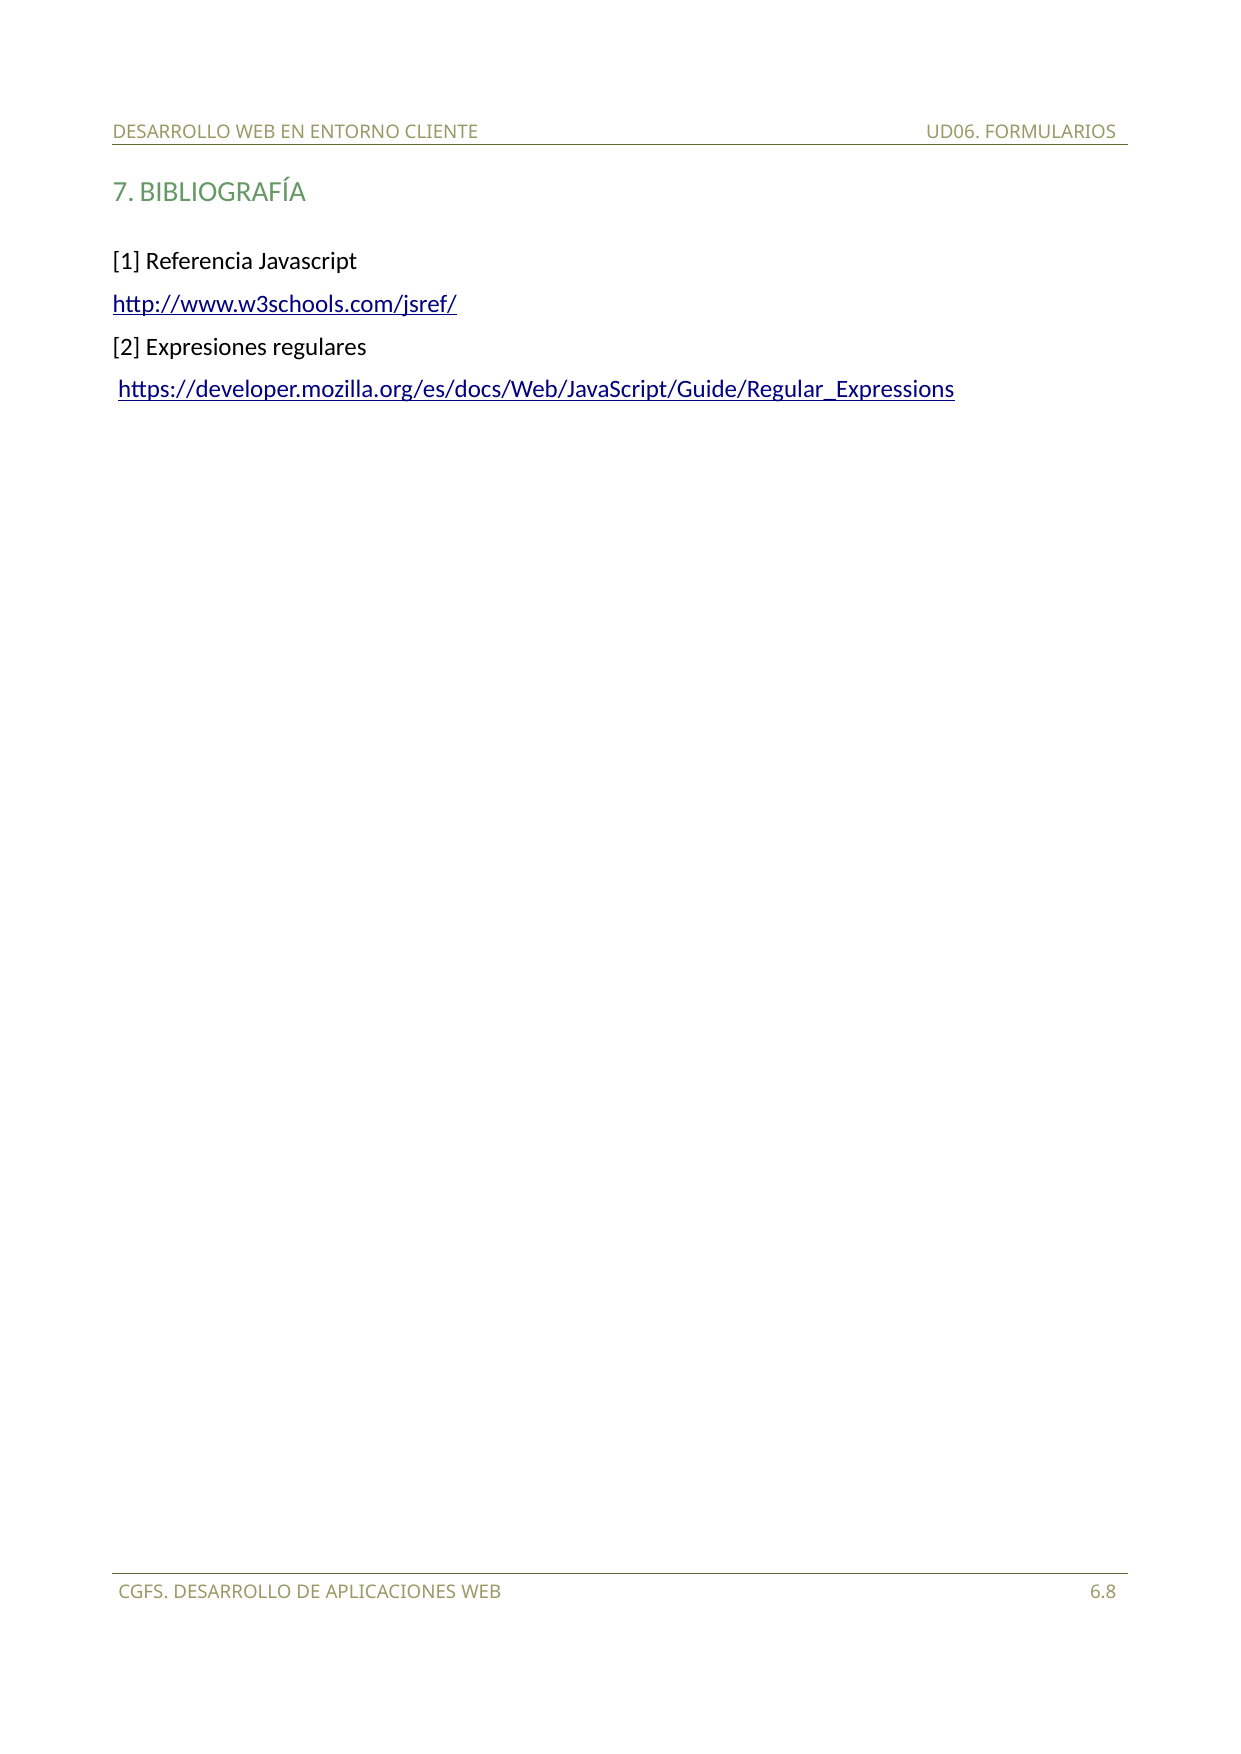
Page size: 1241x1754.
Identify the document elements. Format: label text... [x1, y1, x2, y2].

text [2] Expresiones regulares [112, 331, 1128, 361]
text http://www.w3schools.com/jsref/ [112, 288, 1128, 318]
subtitle Bibliografía [112, 173, 1128, 209]
text [1] Referencia Javascript [112, 245, 1128, 275]
text https://developer.mozilla.org/es/docs/Web/JavaScript/Guide/Regular_Expressions [112, 374, 1128, 404]
